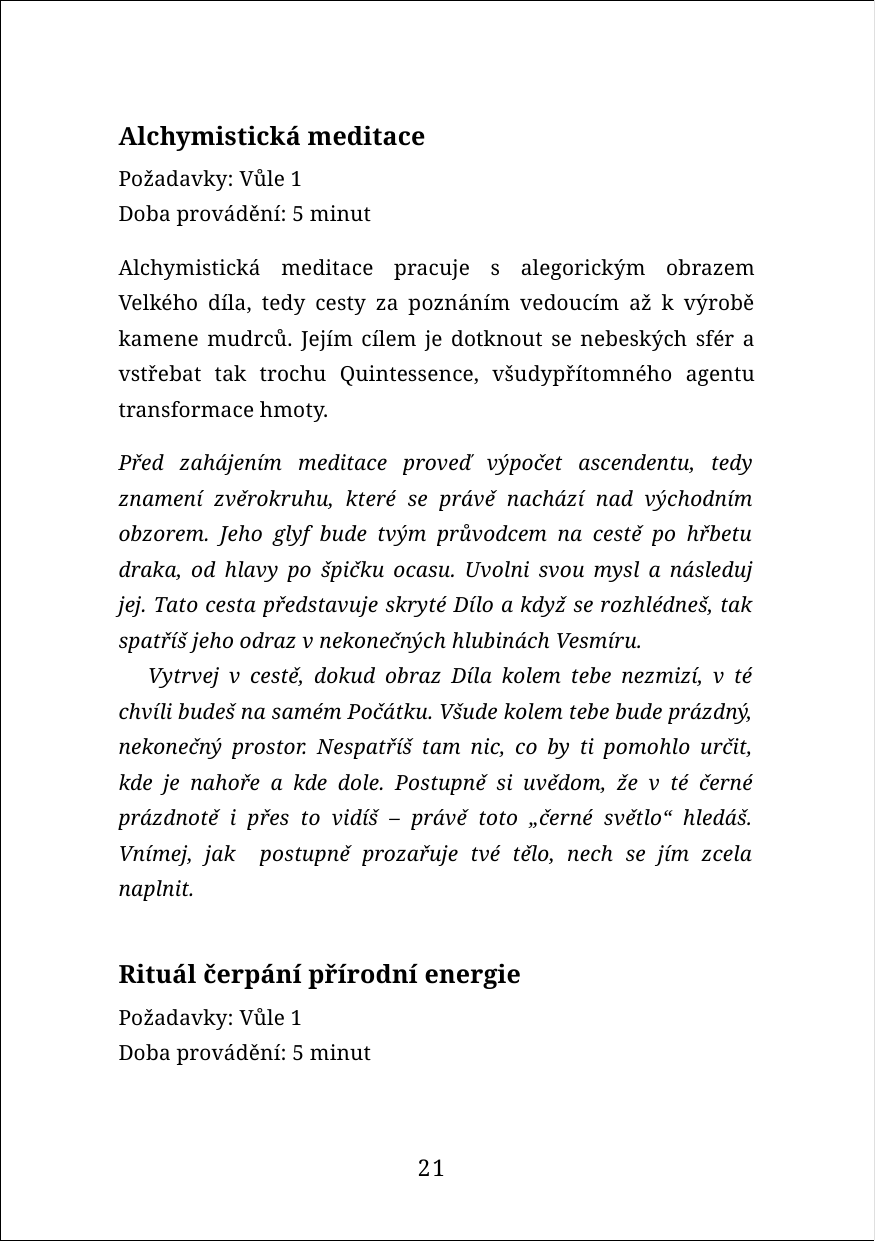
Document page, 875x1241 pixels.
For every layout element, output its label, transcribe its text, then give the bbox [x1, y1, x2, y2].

text Alchymistická meditace pracuje s alegorickým obrazem Velkého díla, tedy cesty za poznáním vedoucím až k výrobě kamene mudrců. Jejím cílem je dotknout se nebeských sfér a vstřebat tak trochu Quintessence, všudypřítomného agentu transformace hmoty. [118, 253, 756, 423]
text Před zahájením meditace proveď výpočet ascendentu, tedy znamení zvěrokruhu, které se právě nachází nad východním obzorem. Jeho glyf bude tvým průvodcem na cestě po hřbetu draka, od hlavy po špičku ocasu. Uvolni svou mysl a následuj jej. Tato cesta představuje skryté Dílo a když se rozhlédneš, tak spatříš jeho odraz v nekonečných hlubinách Vesmíru. Vytrvej v cestě, dokud obraz Díla kolem tebe nezmizí, v té chvíli budeš na samém Počátku. Všude kolem tebe bude prázdný, nekonečný prostor. Nespatříš tam nic, co by ti pomohlo určit, kde je nahoře a kde dole. Postupně si uvědom, že v té černé prázdnotě i přes to vidíš – právě toto „černé světlo“ hledáš. Vnímej, jak postupně prozařuje tvé tělo, nech se jím zcela naplnit. [118, 448, 756, 903]
text Požadavky: Vůle 1 Doba provádění: 5 minut [118, 164, 756, 228]
subtitle Rituál čerpání přírodní energie [118, 957, 756, 991]
text Požadavky: Vůle 1 Doba provádění: 5 minut [118, 1003, 756, 1067]
subtitle Alchymistická meditace [118, 118, 756, 152]
